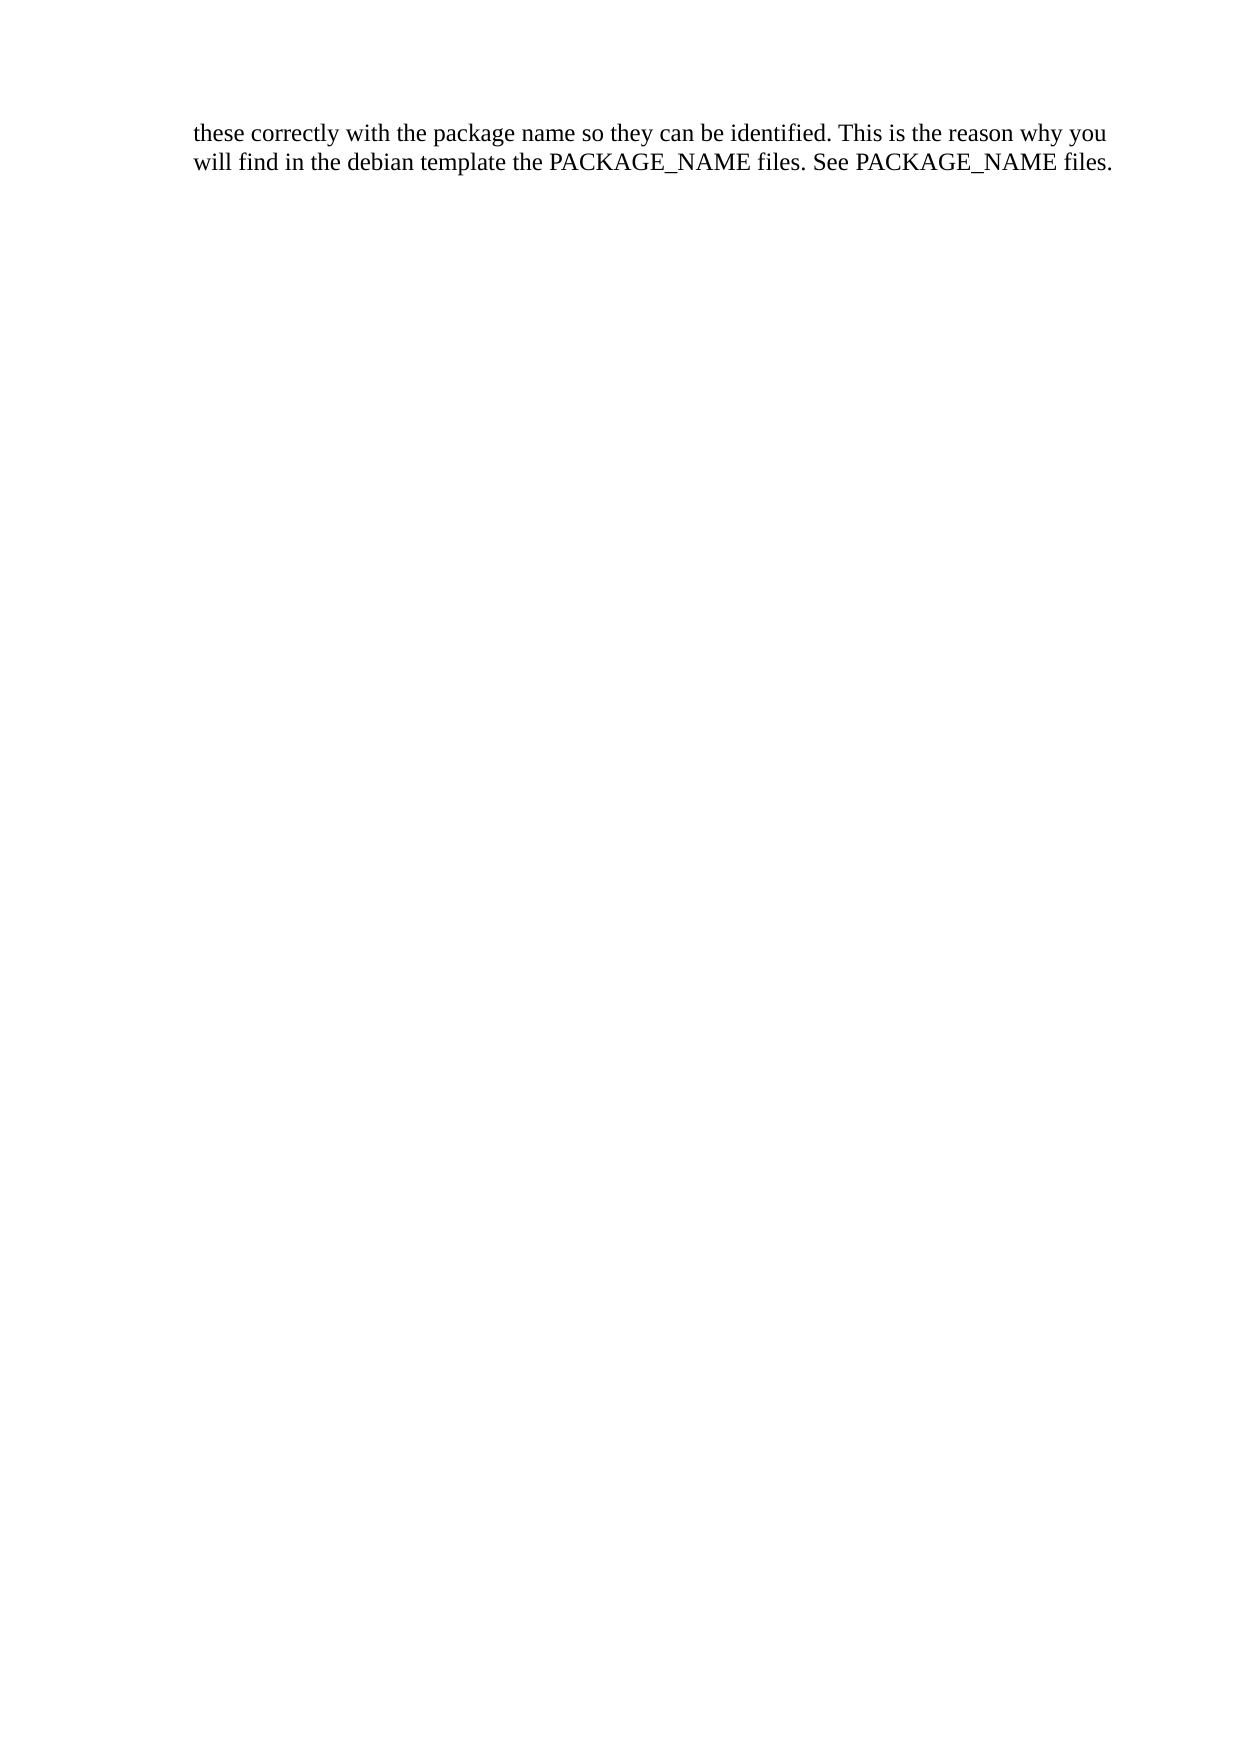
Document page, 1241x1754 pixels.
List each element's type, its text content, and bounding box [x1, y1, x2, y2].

list these correctly with the package name so they can be identified. This is the reason why you will find in the debian template the PACKAGE_NAME files. See PACKAGE_NAME files. [156, 118, 1122, 176]
